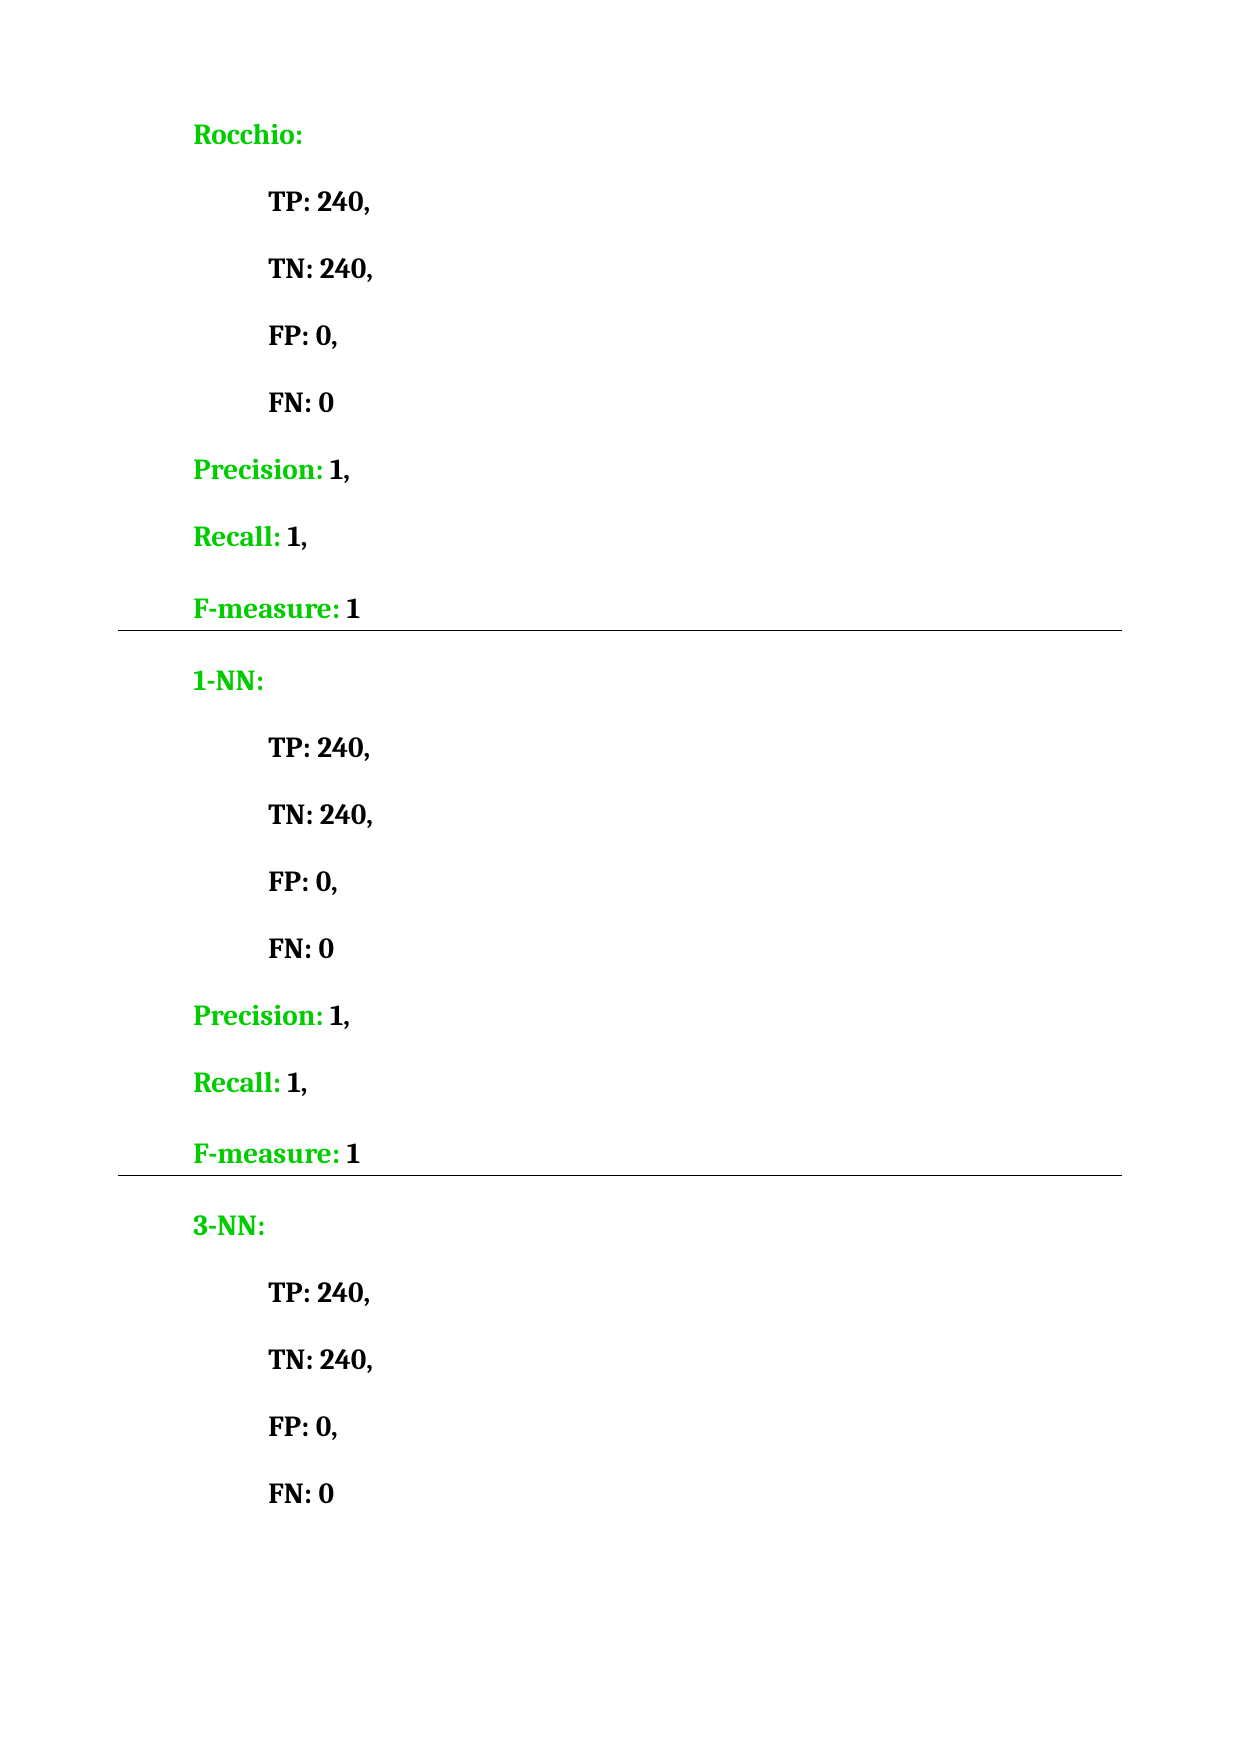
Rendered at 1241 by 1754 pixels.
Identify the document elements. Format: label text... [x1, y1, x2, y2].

text FP: 0, [118, 1410, 1122, 1444]
text Precision: 1, [118, 999, 1122, 1033]
text FP: 0, [118, 319, 1122, 353]
text FN: 0 [118, 1477, 1122, 1511]
text F-measure: 1 [118, 1133, 1122, 1175]
text Rocchio: [118, 118, 1122, 152]
text TN: 240, [118, 1343, 1122, 1377]
text 3-NN: [118, 1209, 1122, 1243]
text FP: 0, [118, 865, 1122, 898]
text Recall: 1, [118, 1066, 1122, 1100]
text Precision: 1, [118, 453, 1122, 487]
text 1-NN: [118, 664, 1122, 697]
text FN: 0 [118, 386, 1122, 420]
text TN: 240, [118, 252, 1122, 286]
text TP: 240, [118, 731, 1122, 764]
text TP: 240, [118, 1276, 1122, 1310]
text F-measure: 1 [118, 588, 1122, 630]
text TP: 240, [118, 185, 1122, 219]
text FN: 0 [118, 932, 1122, 966]
text Recall: 1, [118, 521, 1122, 554]
text TN: 240, [118, 798, 1122, 831]
